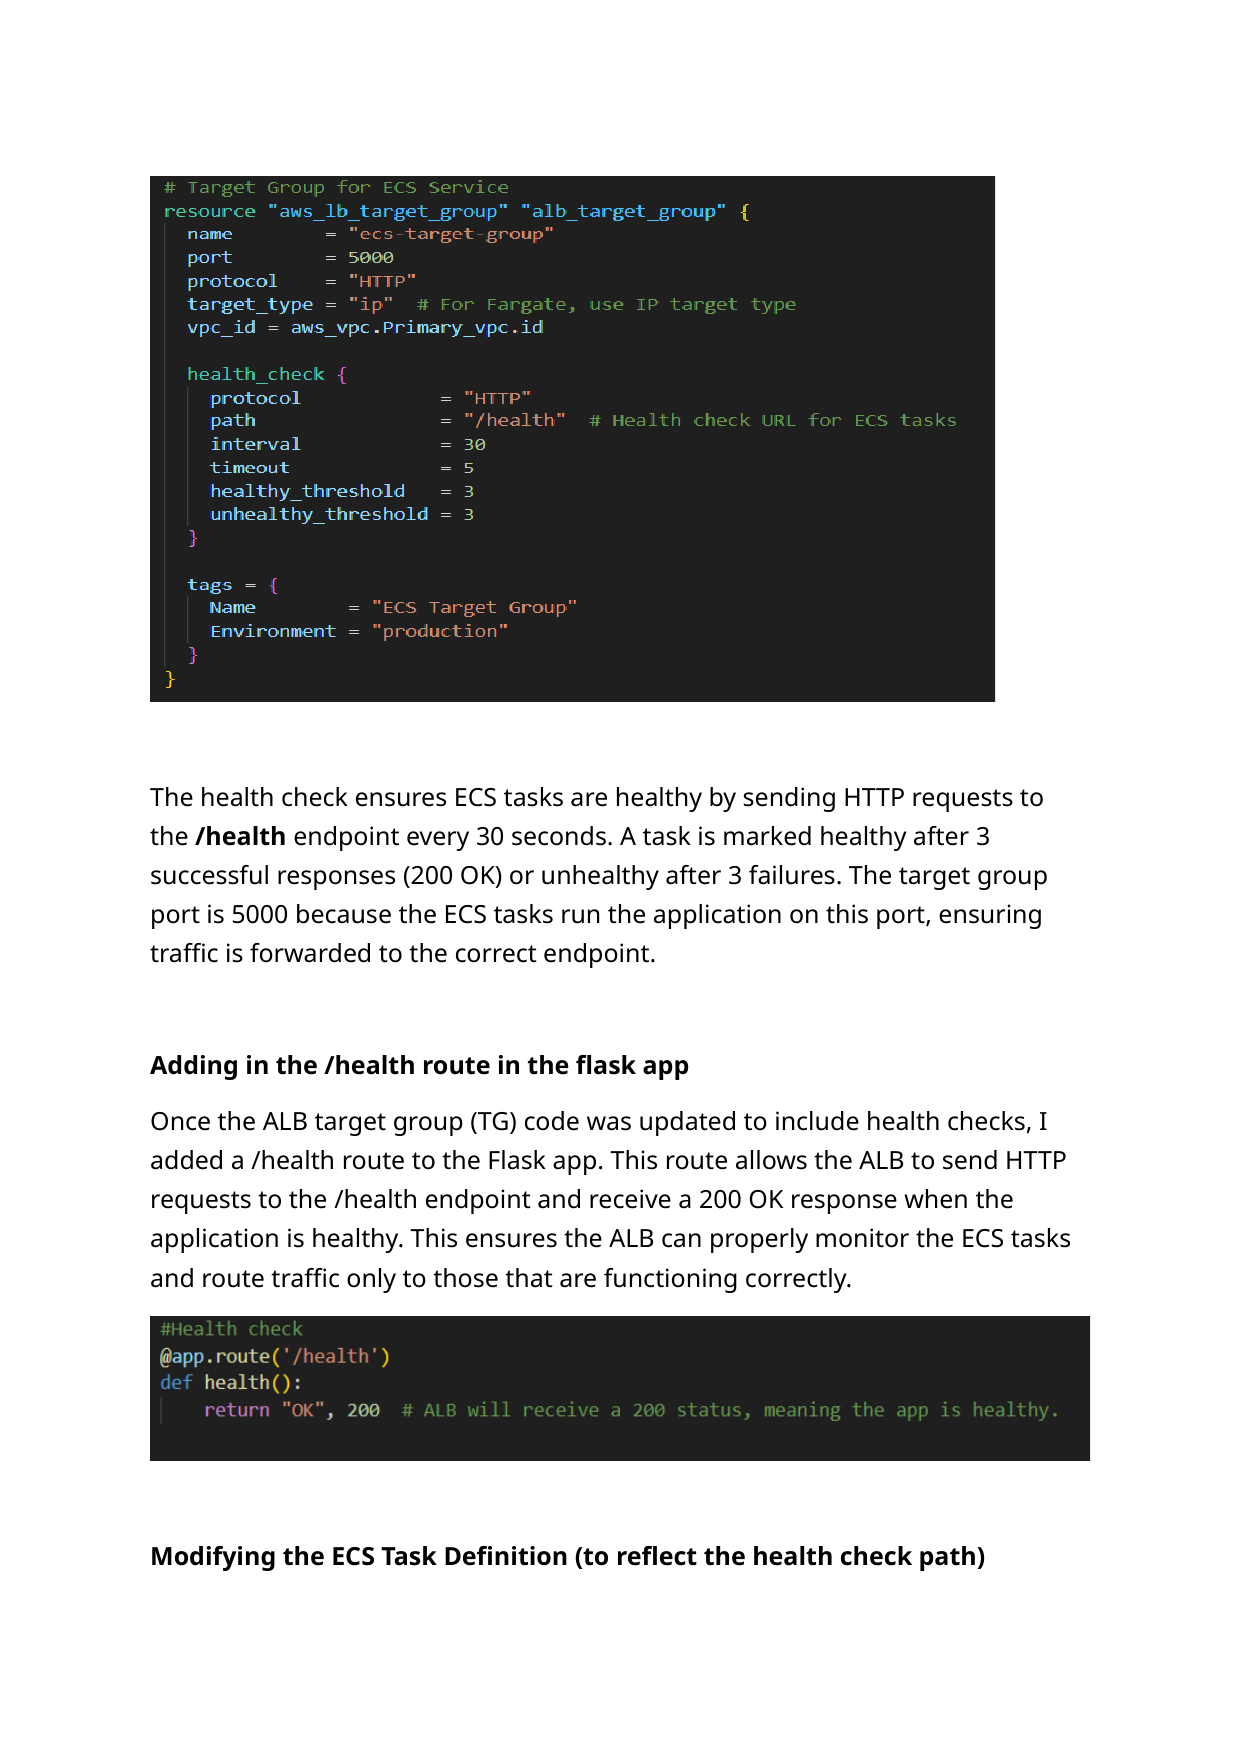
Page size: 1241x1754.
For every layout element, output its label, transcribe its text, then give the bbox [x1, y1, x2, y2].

text Adding in the /health route in the flask app [150, 1048, 1090, 1082]
text The health check ensures ECS tasks are healthy by sending HTTP requests to the /health endpoint every 30 seconds. A task is marked healthy after 3 successful responses (200 OK) or unhealthy after 3 failures. The target group port is 5000 because the ECS tasks run the application on this port, ensuring traffic is forwarded to the correct endpoint. [150, 779, 1090, 970]
text Modifying the ECS Task Definition (to reflect the health check path) [150, 1538, 1090, 1572]
text Once the ALB target group (TG) code was updated to include health checks, I added a /health route to the Flask app. This route allows the ALB to send HTTP requests to the /health endpoint and receive a 200 OK response when the application is healthy. This ensures the ALB can properly monitor the ECS tasks and route traffic only to those that are functioning correctly. [150, 1104, 1090, 1294]
